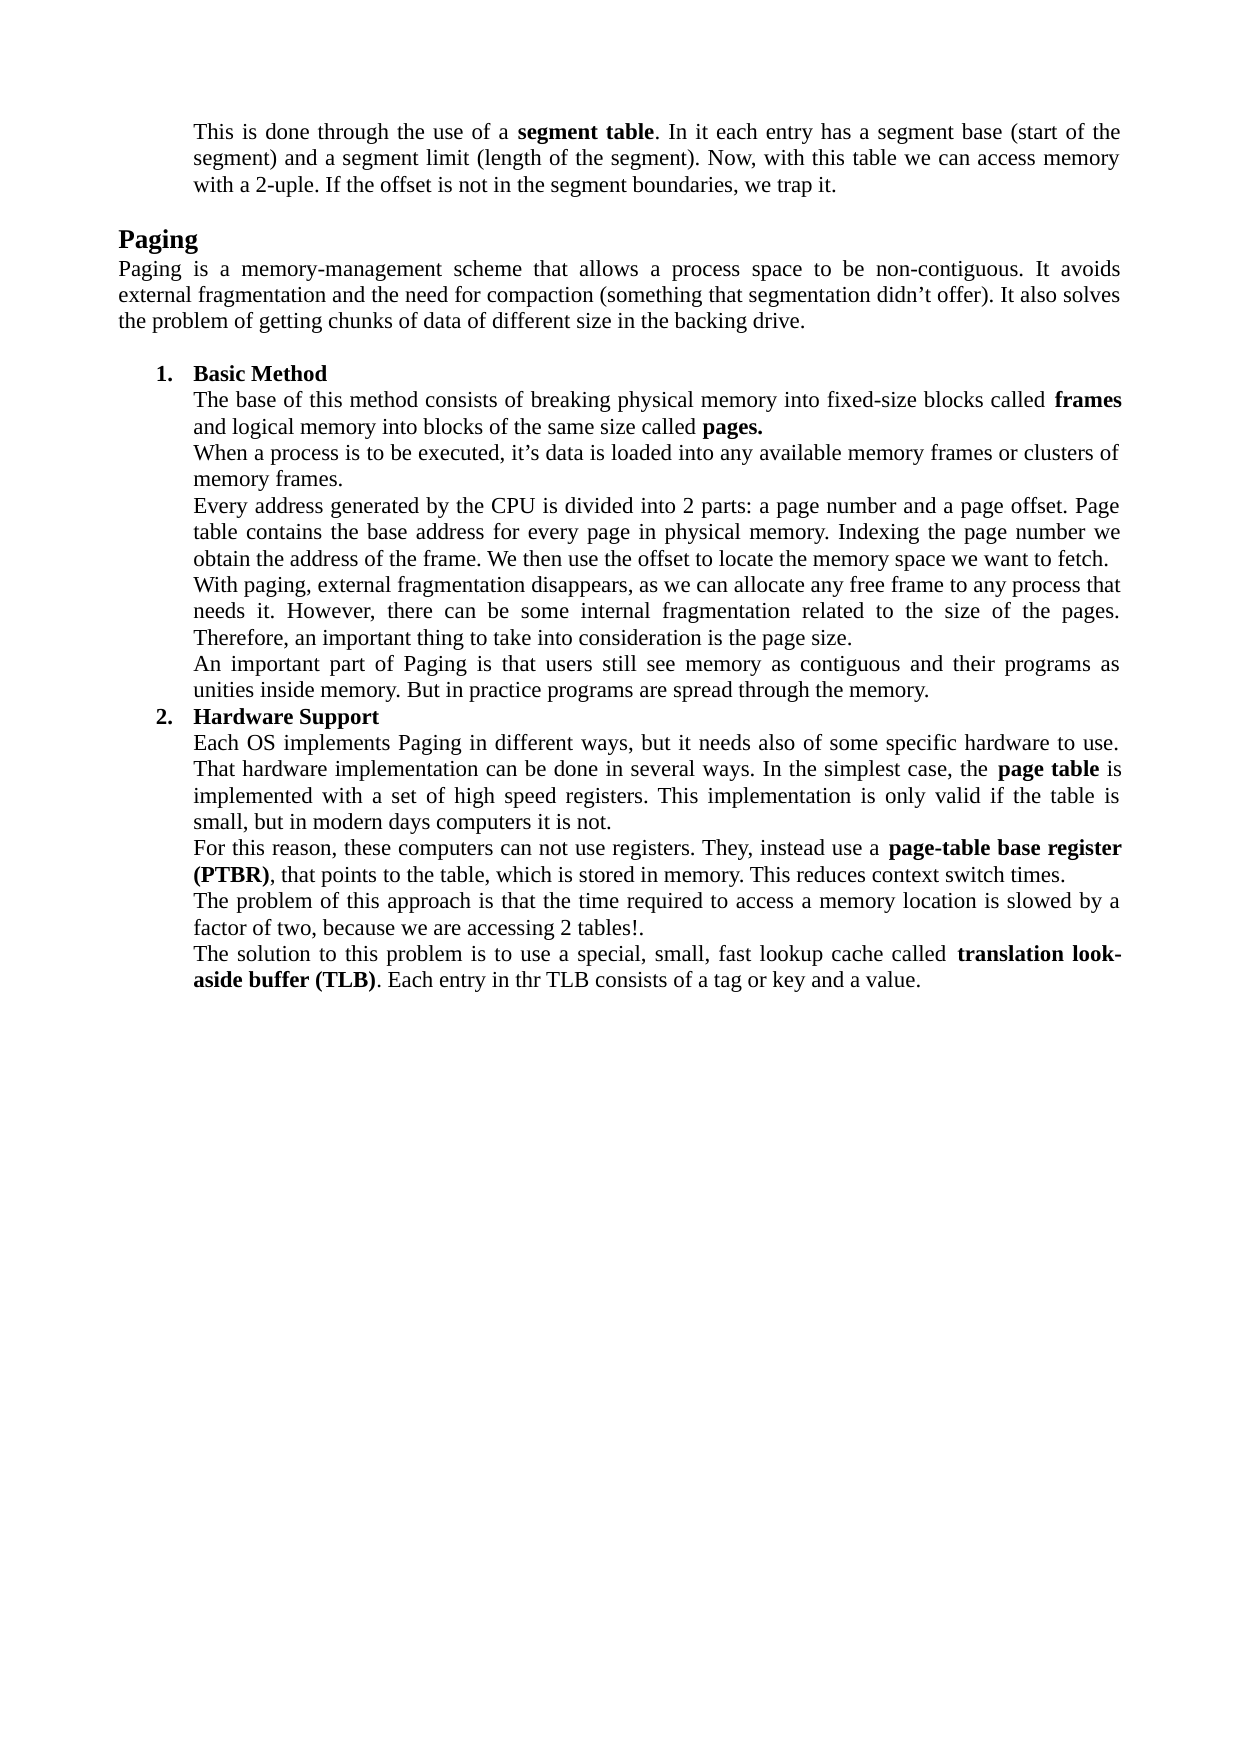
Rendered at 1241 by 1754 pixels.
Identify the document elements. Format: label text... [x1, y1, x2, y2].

list Every address generated by the CPU is divided into 2 parts: a page number and a page offset. Page table contains the base address for every page in physical memory. Indexing the page number we obtain the address of the frame. We then use the offset to locate the memory space we want to fetch. [156, 492, 1122, 571]
list The solution to this problem is to use a special, small, fast lookup cache called translation look-aside buffer (TLB). Each entry in thr TLB consists of a tag or key and a value. [156, 940, 1122, 993]
list The base of this method consists of breaking physical memory into fixed-size blocks called frames and logical memory into blocks of the same size called pages. [156, 386, 1122, 439]
list With paging, external fragmentation disappears, as we can allocate any free frame to any process that needs it. However, there can be some internal fragmentation related to the size of the pages. Therefore, an important thing to take into consideration is the page size. [156, 571, 1122, 650]
list When a process is to be executed, it’s data is loaded into any available memory frames or clusters of memory frames. [156, 439, 1122, 492]
text Paging is a memory-management scheme that allows a process space to be non-contiguous. It avoids external fragmentation and the need for compaction (something that segmentation didn’t offer). It also solves the problem of getting chunks of data of different size in the backing drive. [118, 255, 1122, 334]
list Basic Method [156, 360, 1122, 386]
list For this reason, these computers can not use registers. They, instead use a page-table base register (PTBR), that points to the table, which is stored in memory. This reduces context switch times. [156, 834, 1122, 887]
list Each OS implements Paging in different ways, but it needs also of some specific hardware to use. That hardware implementation can be done in several ways. In the simplest case, the page table is implemented with a set of high speed registers. This implementation is only valid if the table is small, but in modern days computers it is not. [156, 729, 1122, 834]
text Paging [118, 223, 1122, 255]
list An important part of Paging is that users still see memory as contiguous and their programs as unities inside memory. But in practice programs are spread through the memory. [156, 650, 1122, 703]
list Hardware Support [156, 703, 1122, 729]
list The problem of this approach is that the time required to access a memory location is slowed by a factor of two, because we are accessing 2 tables!. [156, 887, 1122, 940]
list This is done through the use of a segment table. In it each entry has a segment base (start of the segment) and a segment limit (length of the segment). Now, with this table we can access memory with a 2-uple. If the offset is not in the segment boundaries, we trap it. [156, 118, 1122, 197]
